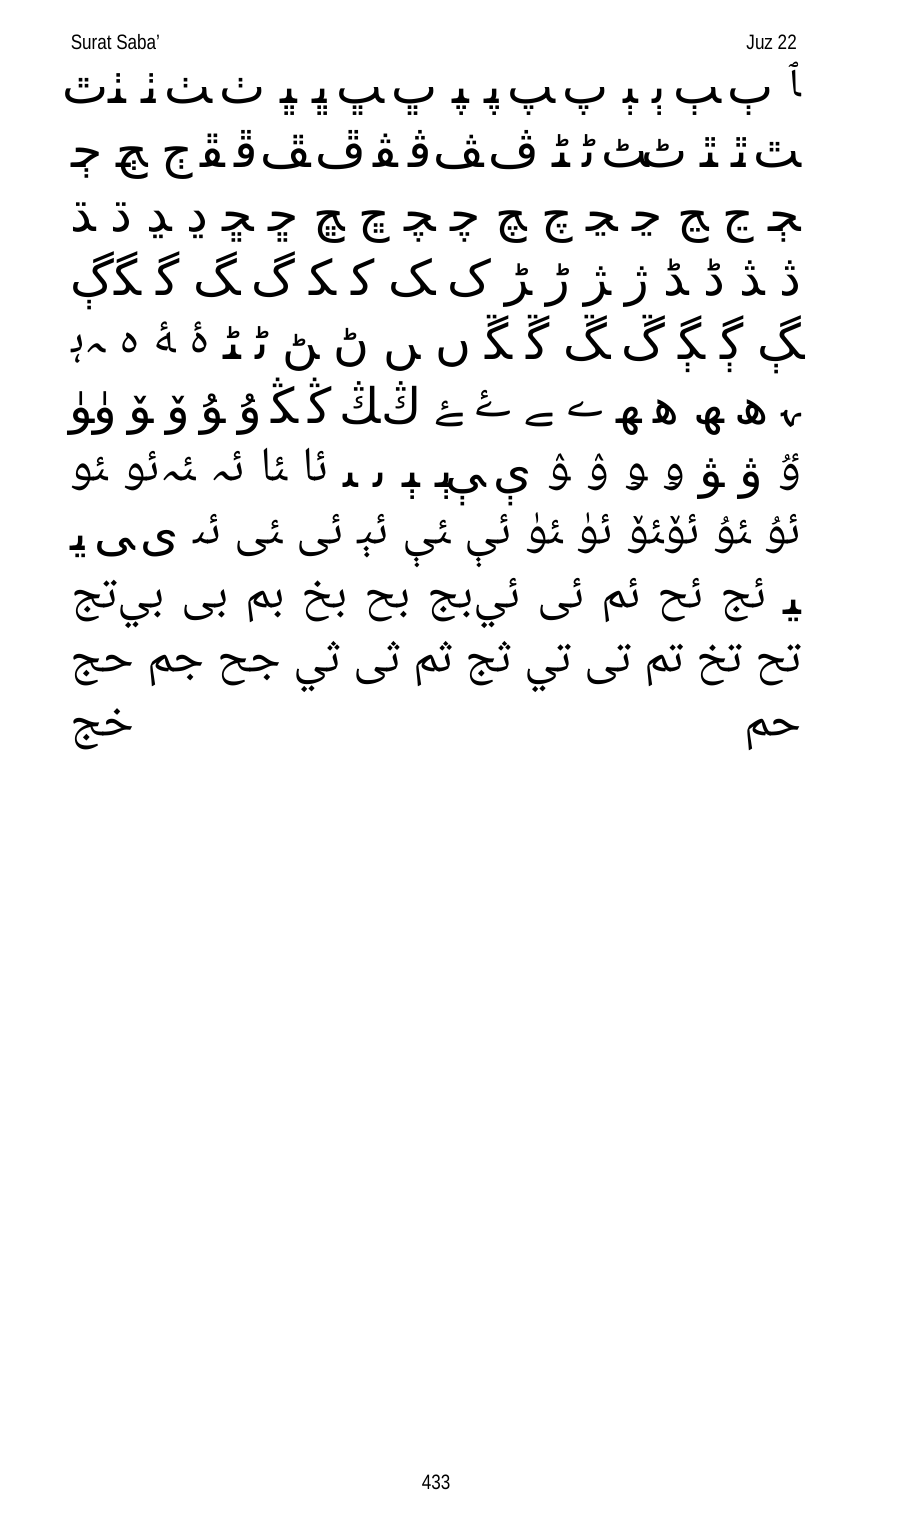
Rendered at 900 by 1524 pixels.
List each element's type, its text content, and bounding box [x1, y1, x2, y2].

text ﭑ ﭒ ﭓ ﭔ ﭕ ﭖ ﭗ ﭘ ﭙ ﭚ ﭛ ﭜ ﭝ ﭞ ﭟ ﭠ ﭡﭢ ﭣ ﭤ ﭥ ﭦﭧ ﭨ ﭩ ﭪ ﭫ ﭬ ﭭ ﭮ ﭯ ﭰ ﭱ ﭲ ﭳ ﭴ ﭵ ﭶ ﭷ ﭸ ﭹ ﭺ ﭻ ﭼ ﭽ ﭾ ﭿ ﮀ ﮁ ﮂ ﮃ ﮄ ﮅ ﮆ ﮇ ﮈ ﮉ ﮊ ﮋ ﮌ ﮍ ﮎ ﮏ ﮐ ﮑ ﮒ ﮓ ﮔ ﮕﮖ ﮗ ﮘ ﮙ ﮚ ﮛ ﮜ ﮝ ﮞ ﮟ ﮠ ﮡ ﮢ ﮣ ﮤ ﮥ ﮦ ﮧﮨ ﮩ ﮪ ﮫ ﮬ ﮭ ﮮ ﮯ ﮰ ﮱ ﯓ ﯔ ﯕ ﯖ ﯗ ﯘ ﯙ ﯚ ﯛﯜ ﯝ ﯞ ﯟ ﯠ ﯡ ﯢ ﯣ ﯤ ﯥﯦ ﯧ ﯨ ﯩ ﯪ ﯫ ﯬ ﯭﯮ ﯯ ﯰ ﯱ ﯲﯳ ﯴ ﯵ ﯶ ﯷ ﯸ ﯹ ﯺ ﯻ ﯼ ﯽ ﯾ ﯿ ﰀ ﰁ ﰂ ﰃ ﰄﰅ ﰆ ﰇ ﰈ ﰉ ﰊﰋ ﰌ ﰍ ﰎ ﰏ ﰐ ﰑ ﰒ ﰓ ﰔ ﰕ ﰖ ﰗ ﰘ ﰙ [71, 60, 801, 762]
